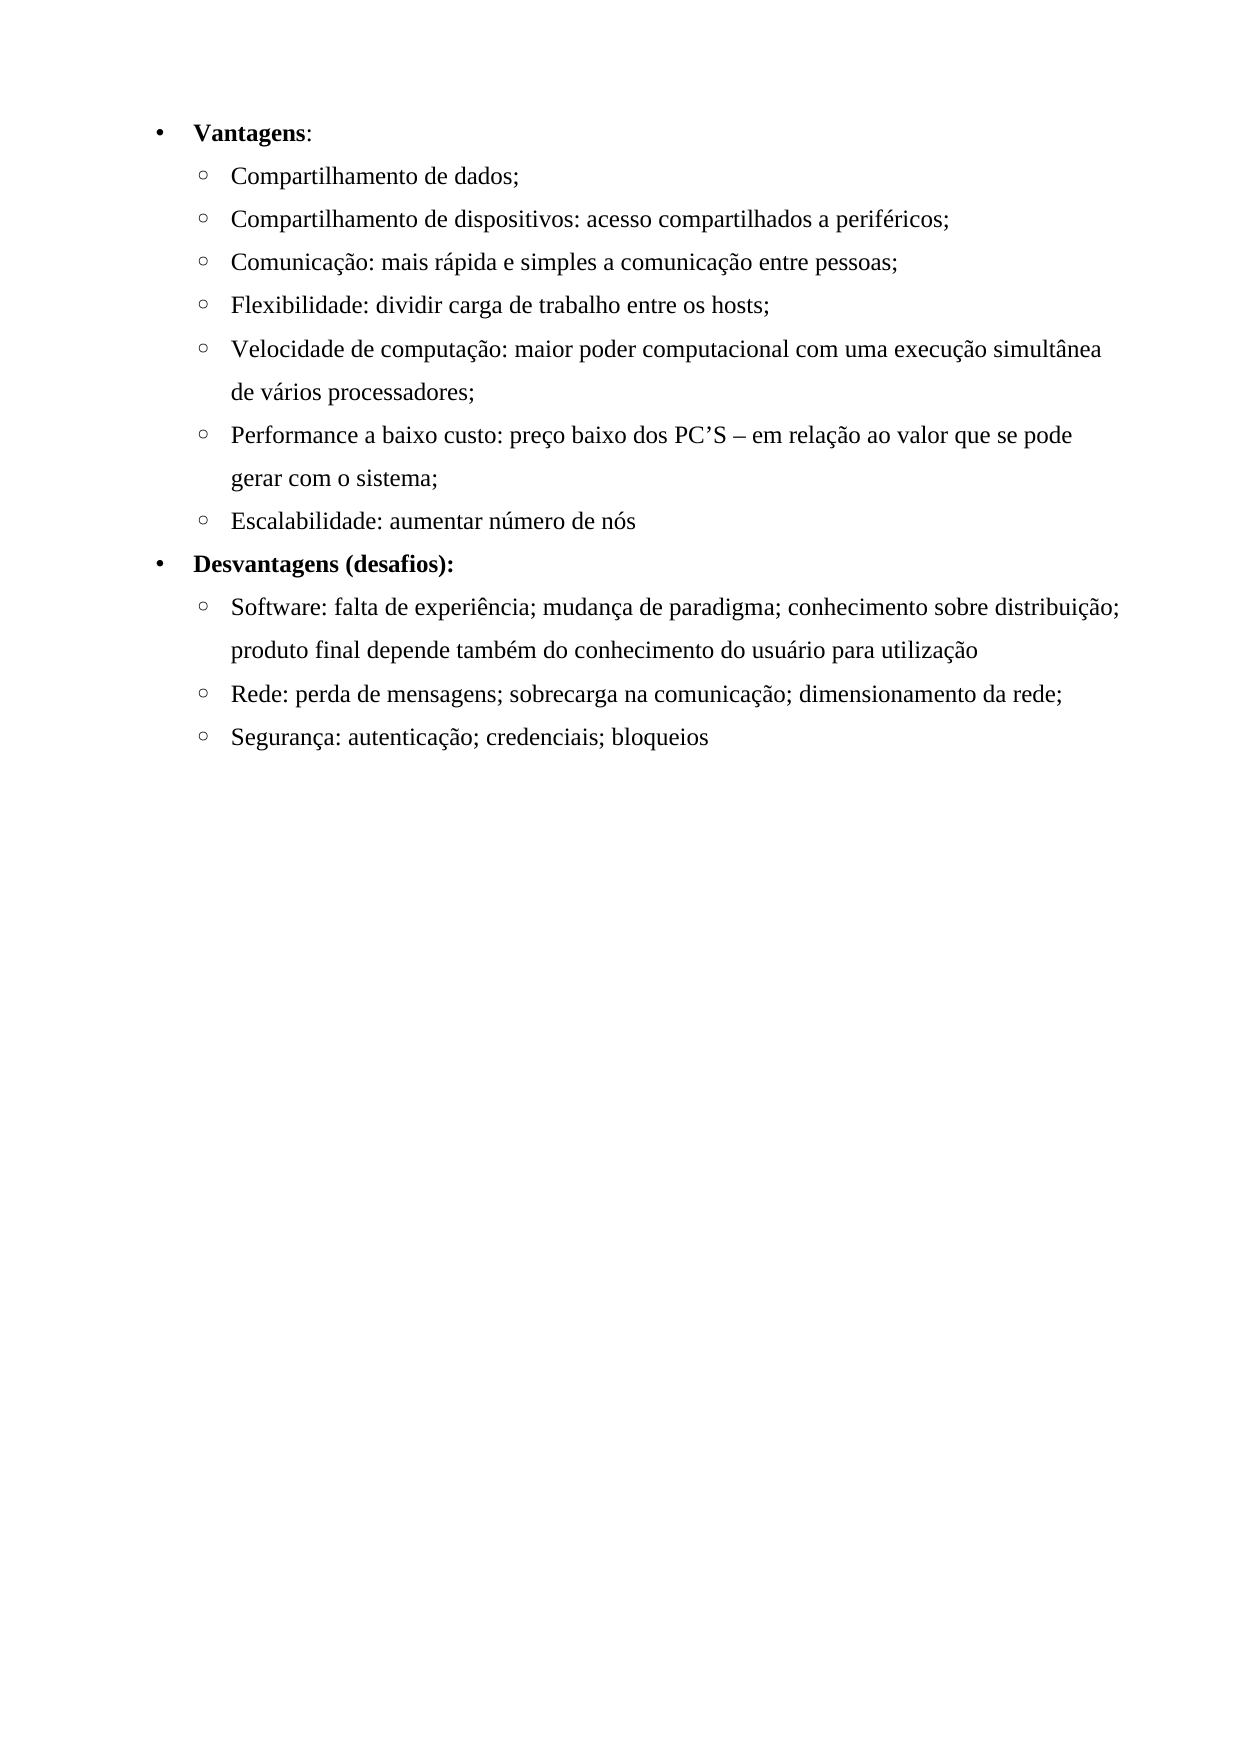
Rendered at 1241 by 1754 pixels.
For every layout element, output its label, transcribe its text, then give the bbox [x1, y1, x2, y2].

list Flexibilidade: dividir carga de trabalho entre os hosts; [193, 291, 1122, 319]
list Vantagens: [156, 118, 1122, 147]
list Software: falta de experiência; mudança de paradigma; conhecimento sobre distribuição; produto final depende também do conhecimento do usuário para utilização [193, 592, 1122, 664]
list Velocidade de computação: maior poder computacional com uma execução simultânea de vários processadores; [193, 334, 1122, 406]
list Compartilhamento de dados; [193, 161, 1122, 190]
list Compartilhamento de dispositivos: acesso compartilhados a periféricos; [193, 204, 1122, 233]
list Escalabilidade: aumentar número de nós [193, 506, 1122, 535]
list Rede: perda de mensagens; sobrecarga na comunicação; dimensionamento da rede; [193, 679, 1122, 707]
list Comunicação: mais rápida e simples a comunicação entre pessoas; [193, 247, 1122, 276]
list Segurança: autenticação; credenciais; bloqueios [193, 722, 1122, 751]
list Desvantagens (desafios): [156, 549, 1122, 578]
list Performance a baixo custo: preço baixo dos PC’S – em relação ao valor que se pode gerar com o sistema; [193, 420, 1122, 492]
